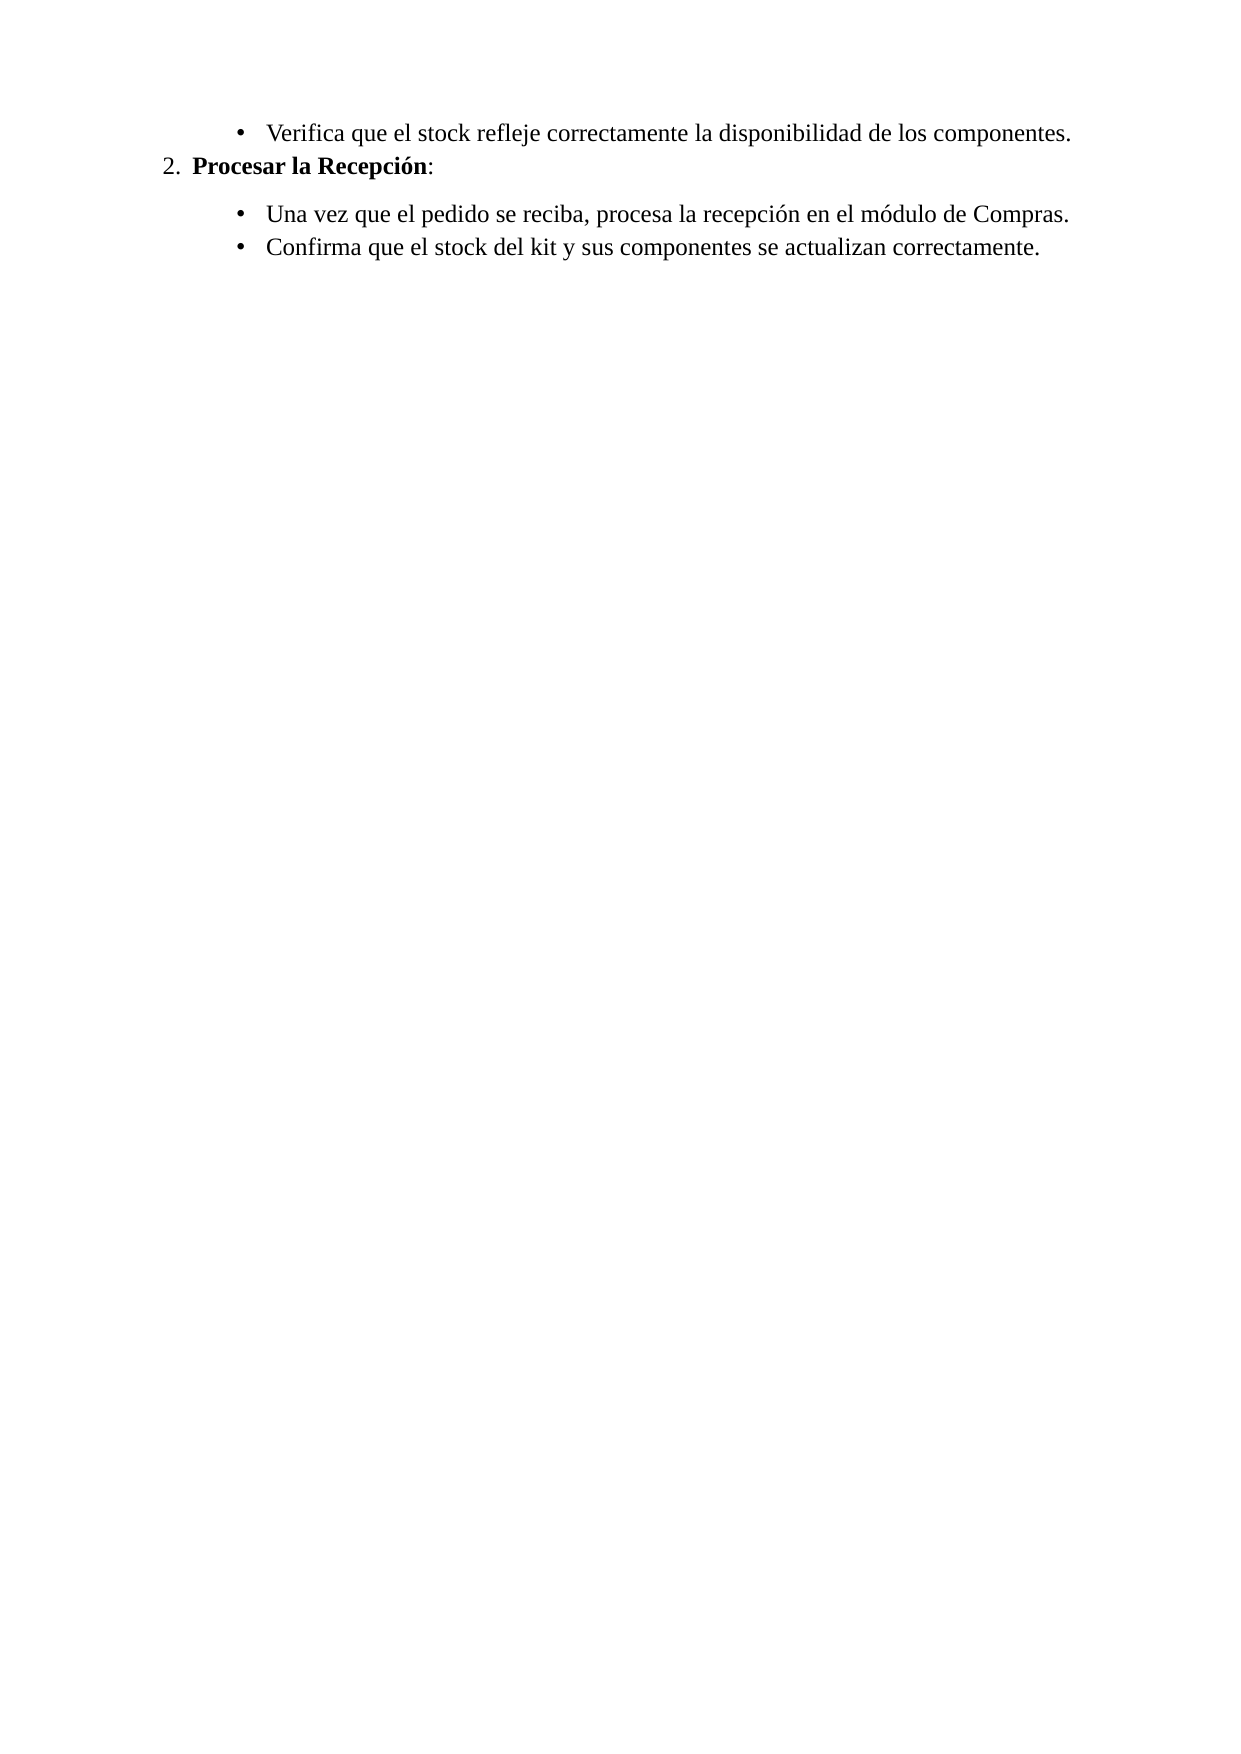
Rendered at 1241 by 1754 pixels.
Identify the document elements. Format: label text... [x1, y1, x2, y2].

list Una vez que el pedido se reciba, procesa la recepción en el módulo de Compras. [236, 199, 1122, 227]
list Confirma que el stock del kit y sus componentes se actualizan correctamente. [236, 232, 1122, 261]
list Verifica que el stock refleje correctamente la disponibilidad de los componentes. [236, 118, 1122, 147]
list Procesar la Recepción: [162, 151, 1122, 180]
